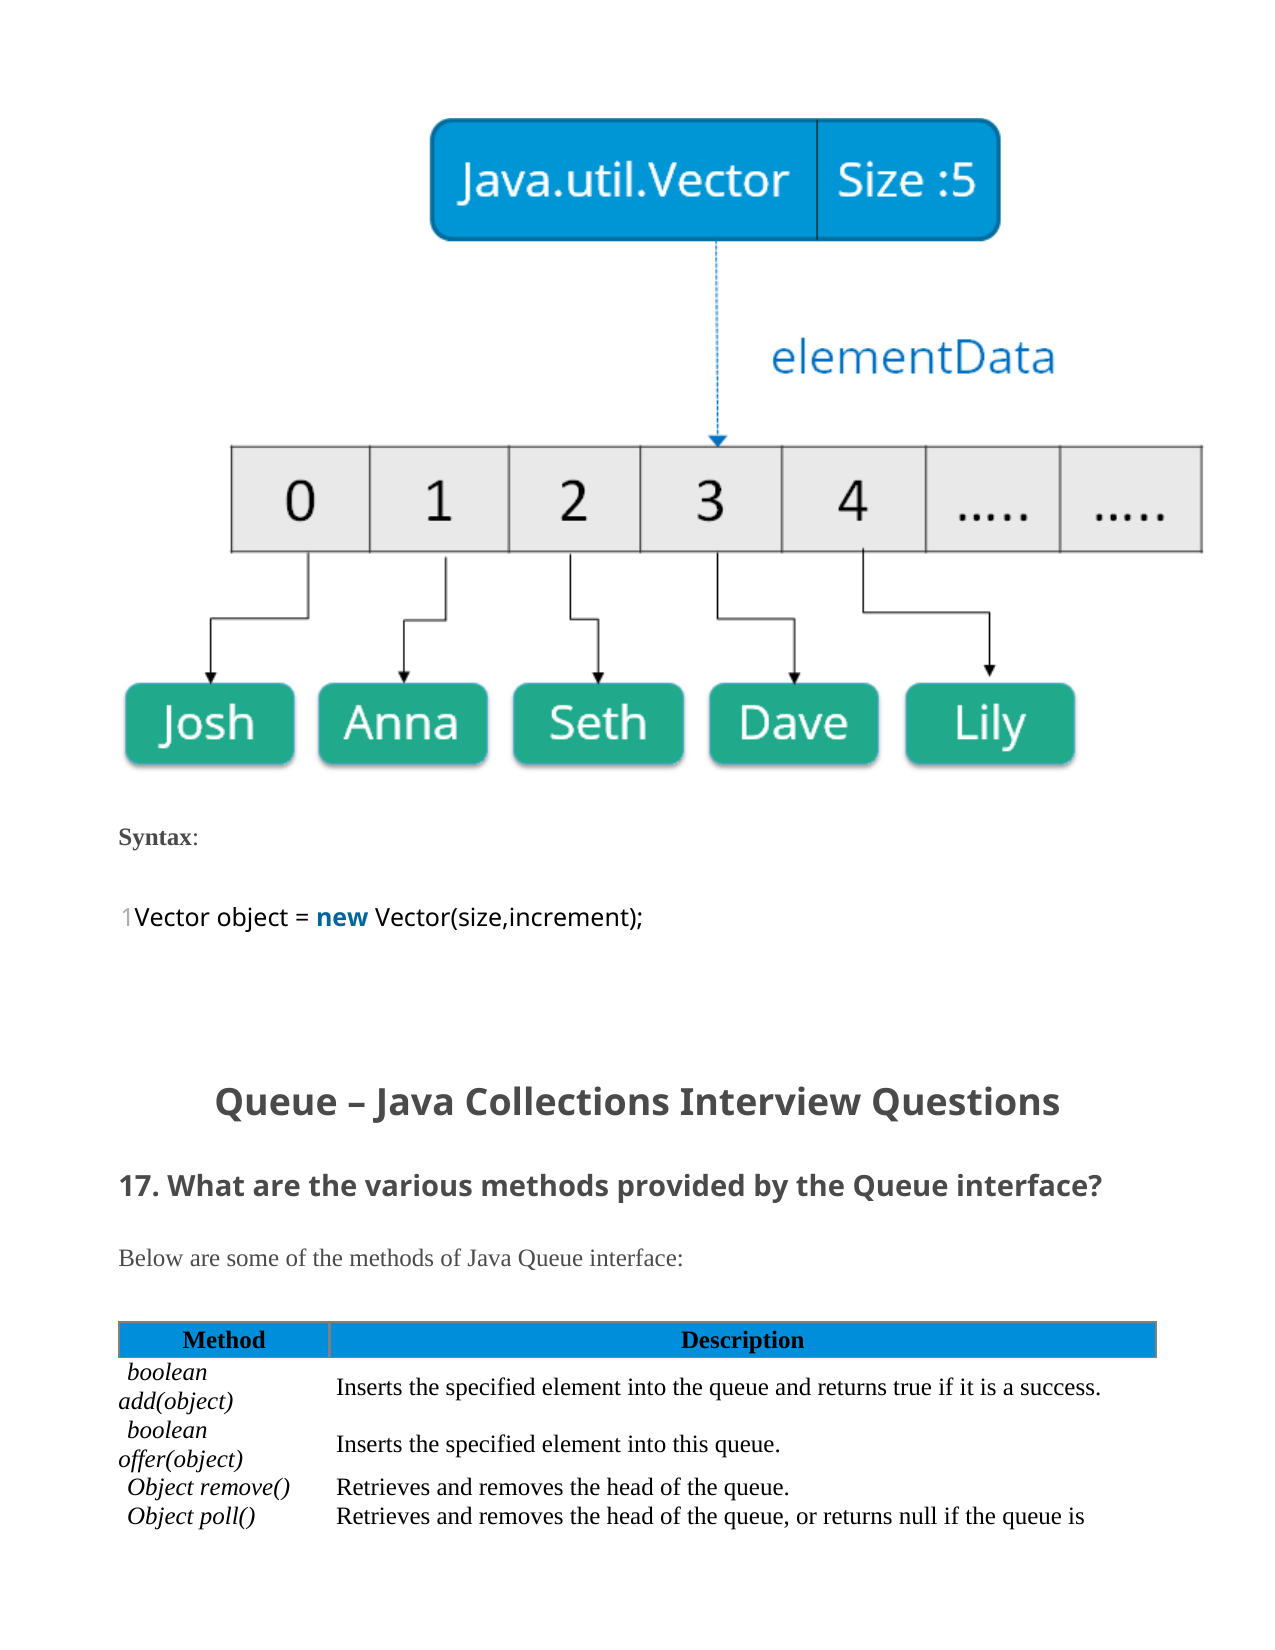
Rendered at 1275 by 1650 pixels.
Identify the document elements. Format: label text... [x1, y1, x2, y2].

subtitle 17. What are the various methods provided by the Queue interface? [118, 1166, 1157, 1205]
table_cell Retrieves and removes the head of the queue. [330, 1473, 1157, 1501]
picture [118, 118, 1212, 802]
table_cell Inserts the specified element into the queue and returns true if it is a success. [330, 1358, 1157, 1415]
table_header Vector object = new Vector(size,increment); [134, 900, 733, 934]
table_cell Inserts the specified element into this queue. [330, 1415, 1157, 1472]
table_header Method [120, 1323, 328, 1357]
text Below are some of the methods of Java Queue interface: [118, 1243, 1157, 1271]
table_header 1 [118, 900, 134, 934]
table_cell boolean offer(object) [118, 1415, 329, 1472]
table_cell Object remove() [118, 1473, 329, 1501]
table_header Description [331, 1323, 1155, 1357]
subtitle Queue – Java Collections Interview Questions [118, 1075, 1157, 1126]
table_cell boolean add(object) [118, 1358, 329, 1415]
table_cell Retrieves and removes the head of the queue, or returns null if the queue is [330, 1501, 1157, 1530]
table_cell Object poll() [118, 1501, 329, 1530]
text Syntax: [118, 802, 1157, 850]
